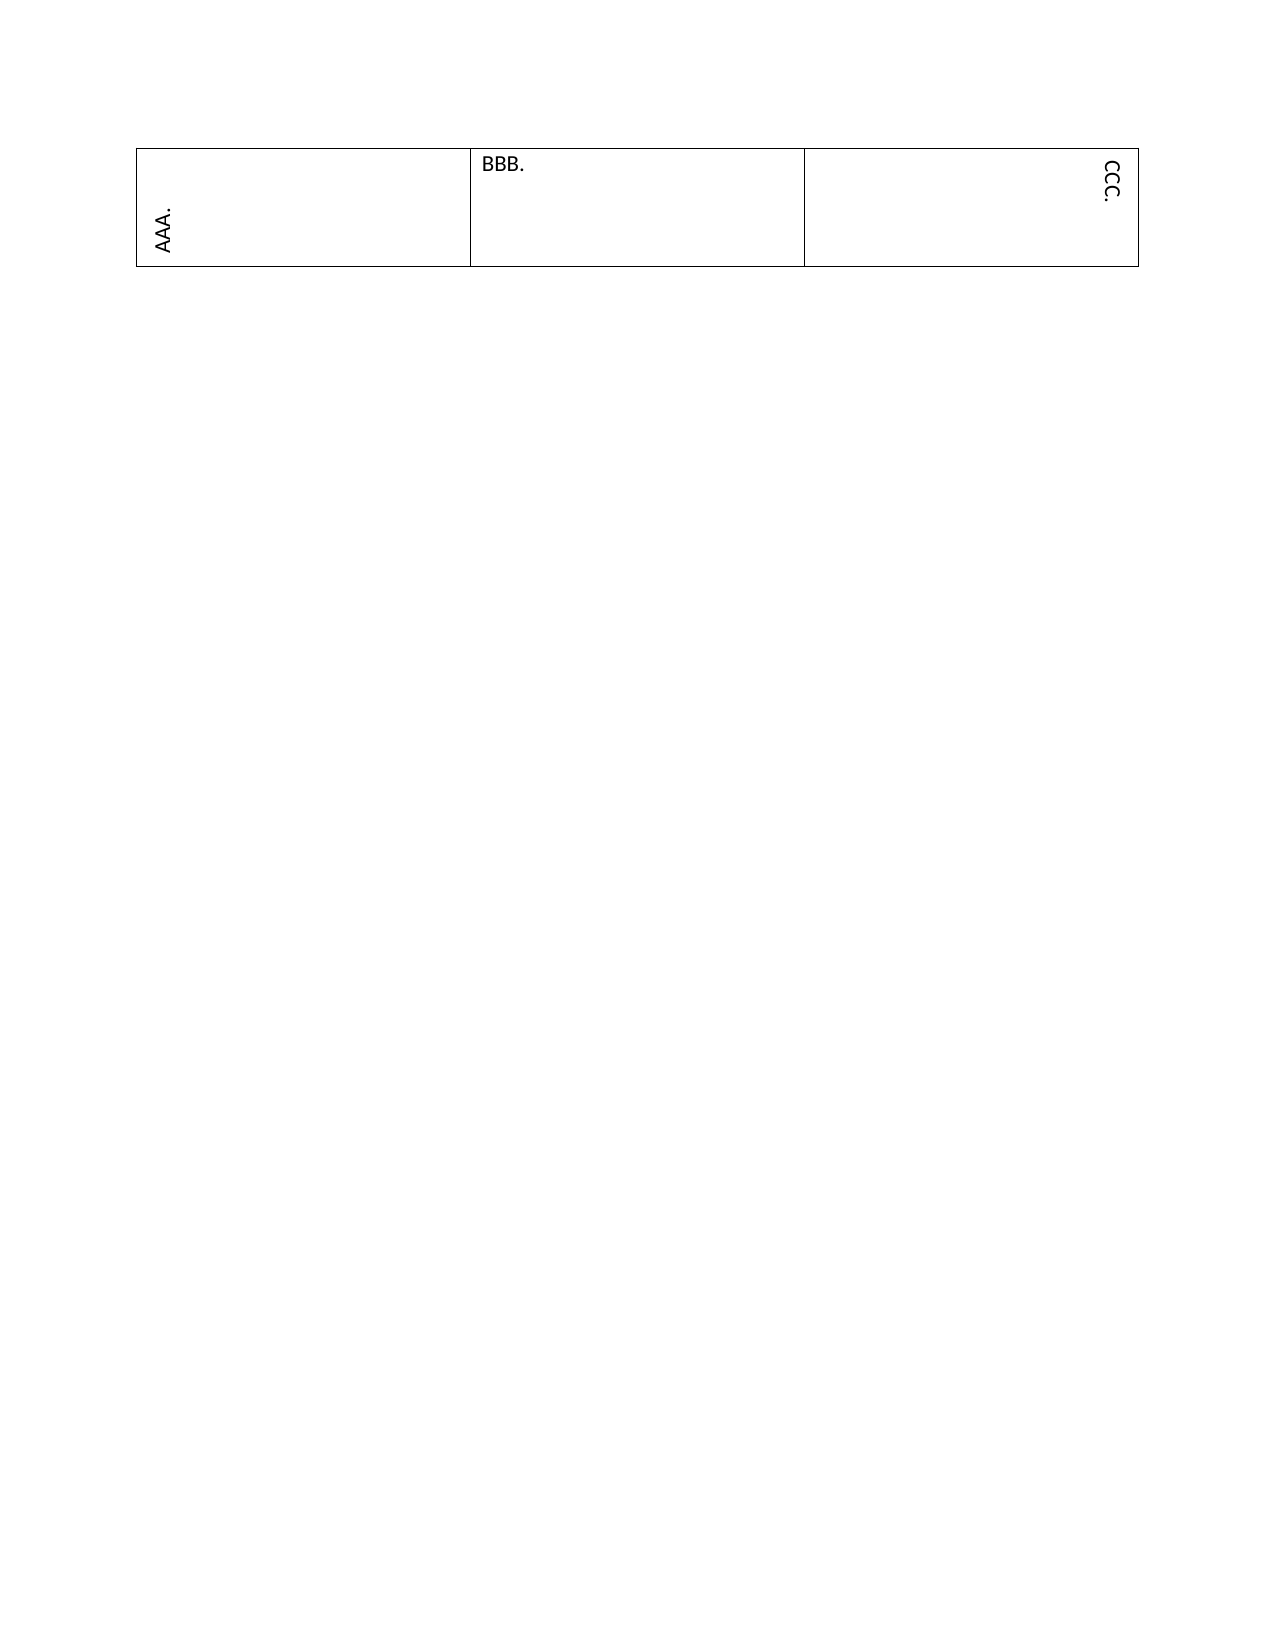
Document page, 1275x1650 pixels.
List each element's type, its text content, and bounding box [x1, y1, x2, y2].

table_header AAA. [137, 149, 470, 266]
table_header CCC. [805, 149, 1138, 266]
table_header BBB. [471, 149, 804, 266]
